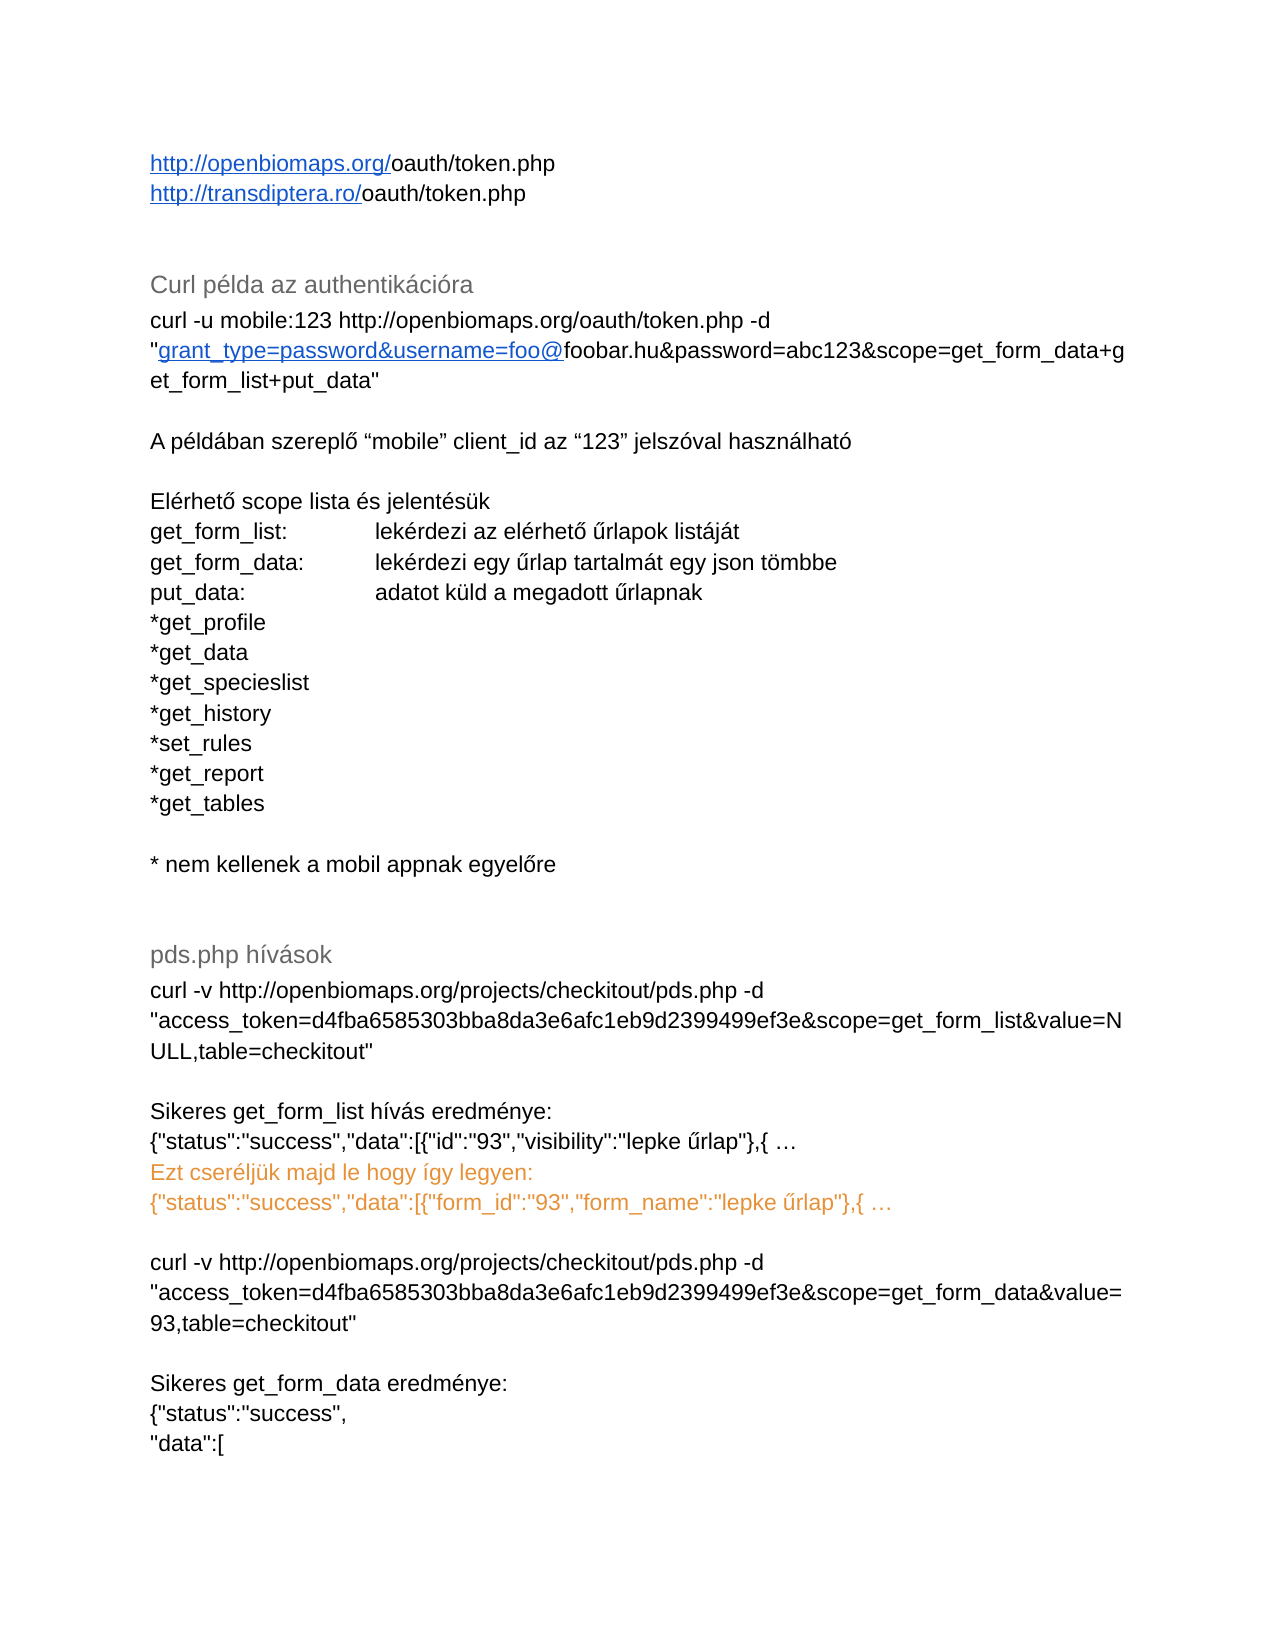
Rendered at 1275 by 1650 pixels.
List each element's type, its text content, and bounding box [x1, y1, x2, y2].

text put_data: adatot küld a megadott űrlapnak [150, 579, 1125, 605]
text curl -u mobile:123 http://openbiomaps.org/oauth/token.php -d "grant_type=password&username=foo@foobar.hu&password=abc123&scope=get_form_data+get_form_list+put_data" [150, 307, 1125, 394]
text *get_report [150, 760, 1125, 786]
text {"status":"success", [150, 1400, 1125, 1427]
text get_form_list: lekérdezi az elérhető űrlapok listáját [150, 518, 1125, 545]
subtitle pds.php hívások [150, 940, 1125, 969]
text {"status":"success","data":[{"form_id":"93","form_name":"lepke űrlap"},{ … [150, 1189, 1125, 1215]
text Ezt cseréljük majd le hogy így legyen: [150, 1158, 1125, 1185]
text * nem kellenek a mobil appnak egyelőre [150, 851, 1125, 877]
text *get_specieslist [150, 669, 1125, 696]
text *set_rules [150, 730, 1125, 756]
text curl -v http://openbiomaps.org/projects/checkitout/pds.php -d "access_token=d4fba6585303bba8da3e6afc1eb9d2399499ef3e&scope=get_form_list&value=NULL,table=checkitout" [150, 977, 1125, 1064]
text Elérhető scope lista és jelentésük [150, 488, 1125, 514]
text Sikeres get_form_list hívás eredménye: [150, 1098, 1125, 1124]
text *get_history [150, 699, 1125, 726]
text *get_tables [150, 790, 1125, 817]
text "data":[ [150, 1430, 1125, 1457]
text curl -v http://openbiomaps.org/projects/checkitout/pds.php -d "access_token=d4fba6585303bba8da3e6afc1eb9d2399499ef3e&scope=get_form_data&value=93,table=checkitout" [150, 1249, 1125, 1336]
text http://transdiptera.ro/oauth/token.php [150, 180, 1125, 207]
text *get_data [150, 639, 1125, 666]
text *get_profile [150, 609, 1125, 635]
text {"status":"success","data":[{"id":"93","visibility":"lepke űrlap"},{ … [150, 1128, 1125, 1155]
text http://openbiomaps.org/oauth/token.php [150, 150, 1125, 176]
subtitle Curl példa az authentikációra [150, 270, 1125, 298]
text Sikeres get_form_data eredménye: [150, 1370, 1125, 1396]
text A példában szereplő “mobile” client_id az “123” jelszóval használható [150, 428, 1125, 454]
text get_form_data: lekérdezi egy űrlap tartalmát egy json tömbbe [150, 548, 1125, 575]
